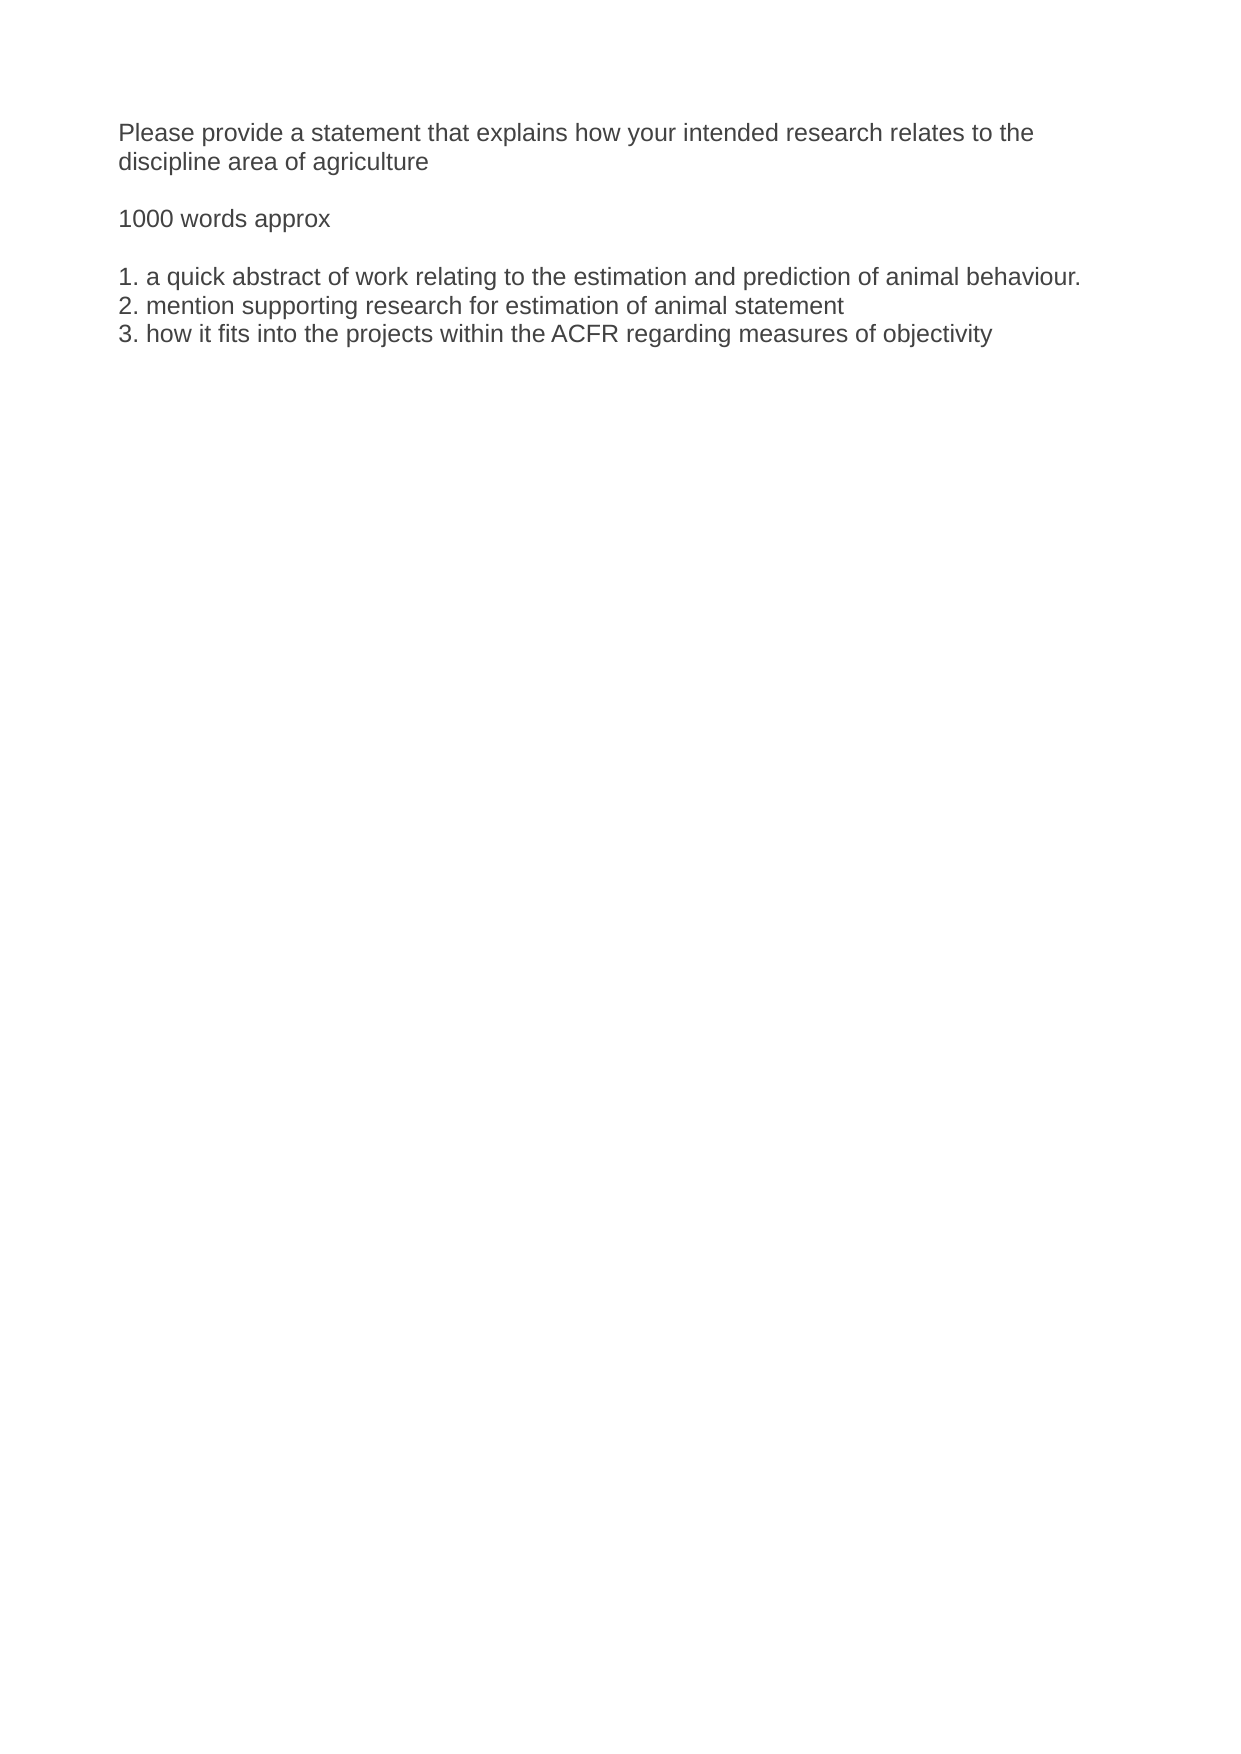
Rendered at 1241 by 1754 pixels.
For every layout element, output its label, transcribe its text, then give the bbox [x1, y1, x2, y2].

text 1000 words approx [118, 204, 1122, 233]
text 1. a quick abstract of work relating to the estimation and prediction of animal behaviour. [118, 262, 1122, 291]
text 2. mention supporting research for estimation of animal statement [118, 291, 1122, 319]
text Please provide a statement that explains how your intended research relates to the discipline area of agriculture [118, 118, 1122, 176]
text 3. how it fits into the projects within the ACFR regarding measures of objectivity [118, 319, 1122, 348]
